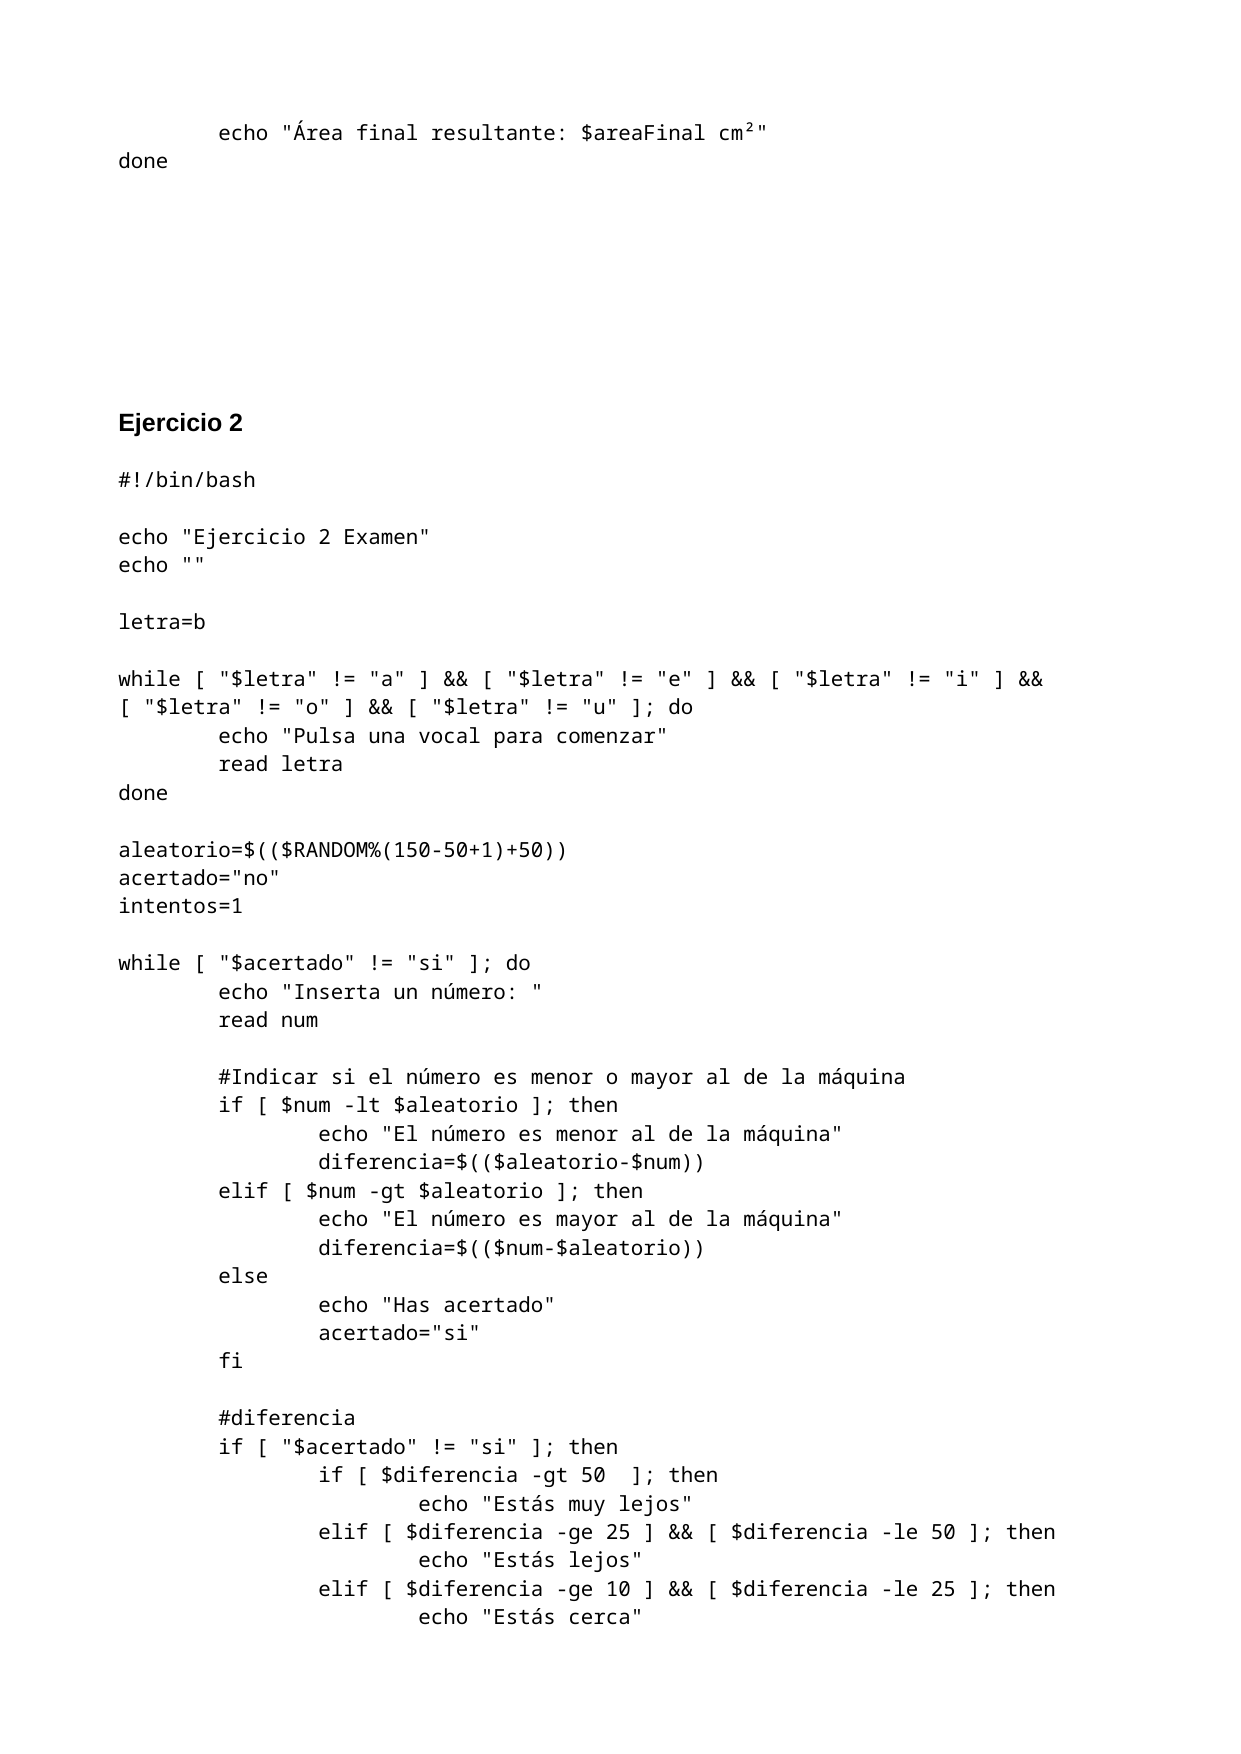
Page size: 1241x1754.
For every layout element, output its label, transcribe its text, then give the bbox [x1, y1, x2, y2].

text echo "Has acertado" [118, 1290, 1122, 1318]
text fi [118, 1347, 1122, 1375]
text while [ "$letra" != "a" ] && [ "$letra" != "e" ] && [ "$letra" != "i" ] && [ "$letra" != "o" ] && [ "$letra" != "u" ]; do [118, 664, 1122, 721]
text echo "Ejercicio 2 Examen" [118, 522, 1122, 550]
text #diferencia [118, 1403, 1122, 1432]
text echo "" [118, 550, 1122, 579]
text #Indicar si el número es menor o mayor al de la máquina [118, 1062, 1122, 1091]
text read letra [118, 749, 1122, 778]
text diferencia=$(($num-$aleatorio)) [118, 1233, 1122, 1261]
text echo "Estás cerca" [118, 1602, 1122, 1631]
text echo "Área final resultante: $areaFinal cm²" [118, 118, 1122, 147]
text done [118, 147, 1122, 175]
text Ejercicio 2 [118, 408, 1122, 437]
text else [118, 1261, 1122, 1290]
text echo "El número es menor al de la máquina" [118, 1119, 1122, 1147]
text done [118, 778, 1122, 806]
text echo "El número es mayor al de la máquina" [118, 1204, 1122, 1233]
text if [ $diferencia -gt 50 ]; then [118, 1460, 1122, 1489]
text read num [118, 1005, 1122, 1034]
text echo "Estás lejos" [118, 1546, 1122, 1574]
text acertado="si" [118, 1318, 1122, 1347]
text if [ "$acertado" != "si" ]; then [118, 1432, 1122, 1460]
text echo "Inserta un número: " [118, 977, 1122, 1005]
text echo "Pulsa una vocal para comenzar" [118, 721, 1122, 749]
text acertado="no" [118, 863, 1122, 892]
text elif [ $diferencia -ge 25 ] && [ $diferencia -le 50 ]; then [118, 1517, 1122, 1546]
text if [ $num -lt $aleatorio ]; then [118, 1091, 1122, 1119]
text elif [ $diferencia -ge 10 ] && [ $diferencia -le 25 ]; then [118, 1574, 1122, 1602]
text aleatorio=$(($RANDOM%(150-50+1)+50)) [118, 835, 1122, 863]
text echo "Estás muy lejos" [118, 1489, 1122, 1517]
text diferencia=$(($aleatorio-$num)) [118, 1147, 1122, 1176]
text while [ "$acertado" != "si" ]; do [118, 948, 1122, 977]
text elif [ $num -gt $aleatorio ]; then [118, 1176, 1122, 1204]
text intentos=1 [118, 892, 1122, 920]
text letra=b [118, 607, 1122, 636]
text #!/bin/bash [118, 465, 1122, 493]
